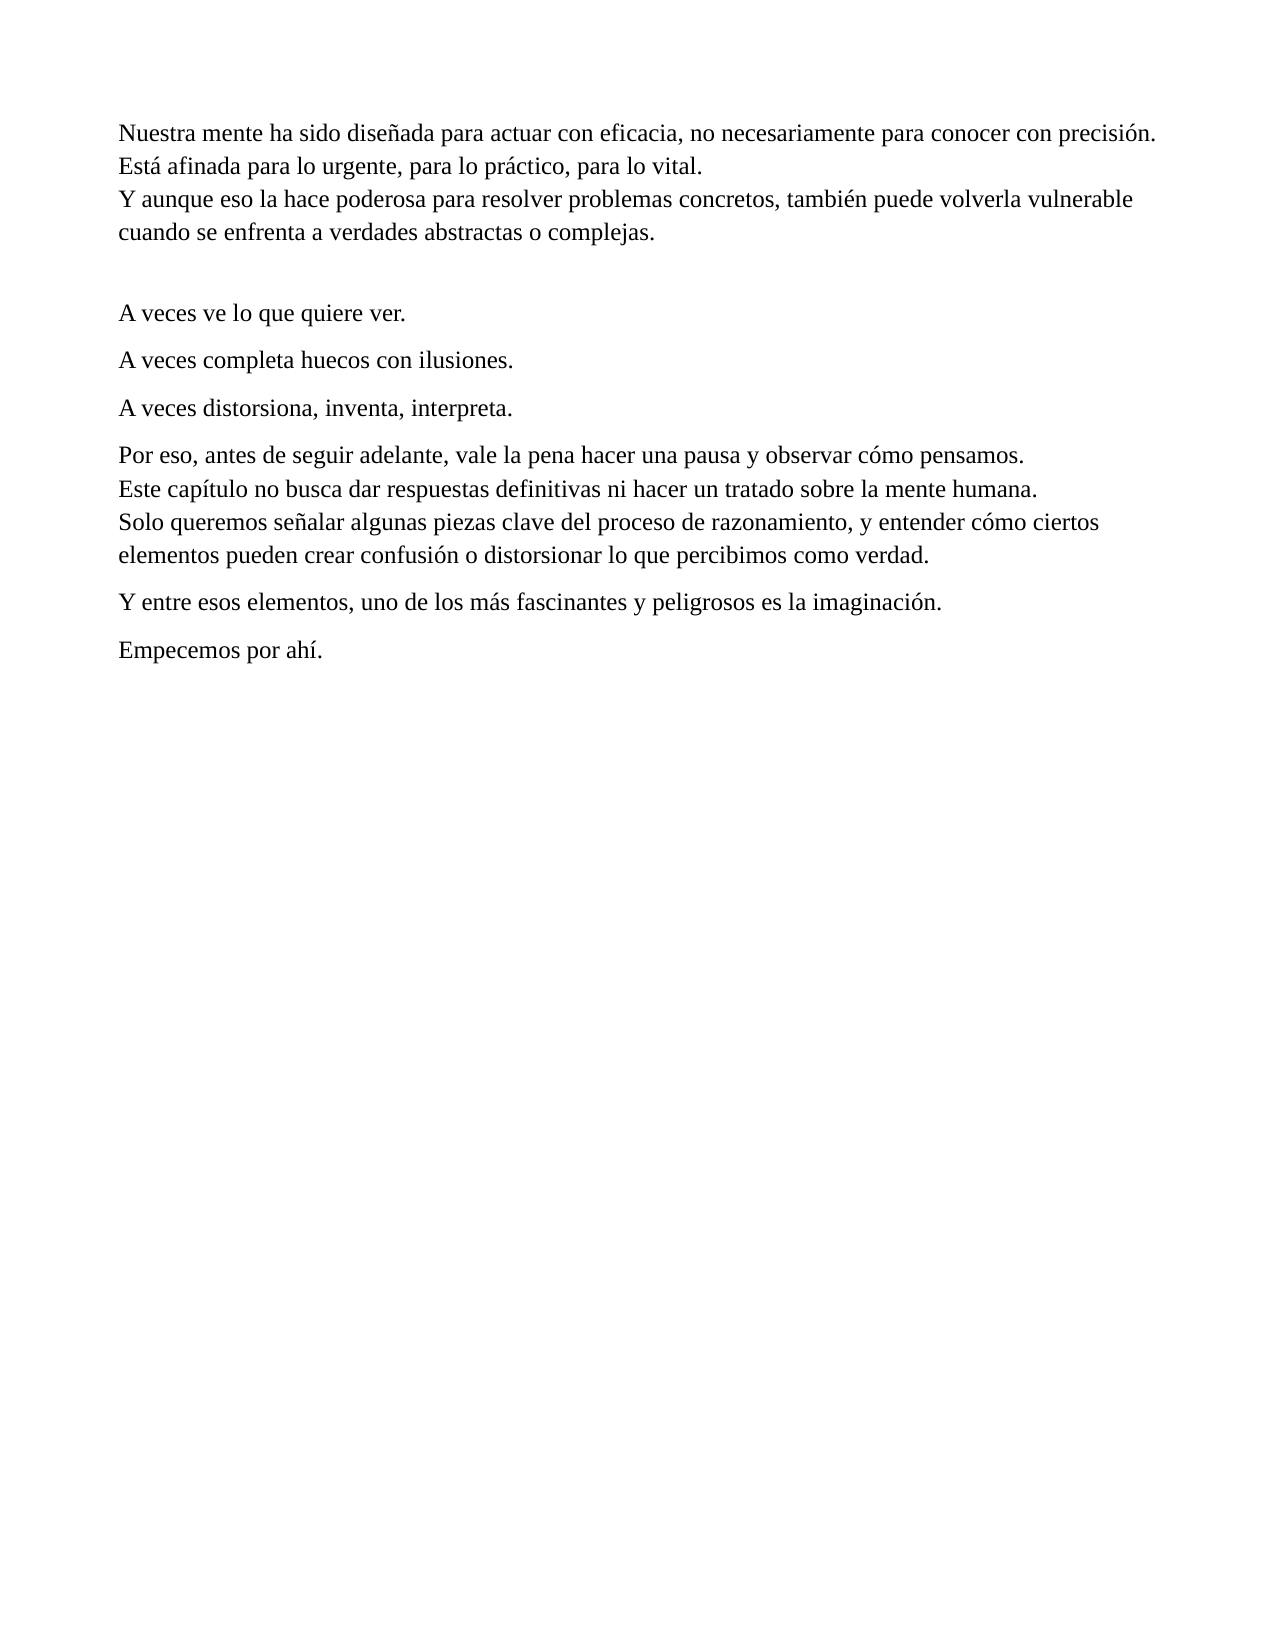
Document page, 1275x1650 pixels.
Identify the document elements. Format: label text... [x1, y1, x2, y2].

text A veces ve lo que quiere ver. [118, 265, 1157, 327]
text A veces distorsiona, inventa, interpreta. [118, 393, 1157, 422]
text Empecemos por ahí. [118, 635, 1157, 664]
text Nuestra mente ha sido diseñada para actuar con eficacia, no necesariamente para conocer con precisión. Está afinada para lo urgente, para lo práctico, para lo vital. Y aunque eso la hace poderosa para resolver problemas concretos, también puede volverla vulnerable cuando se enfrenta a verdades abstractas o complejas. [118, 118, 1157, 246]
text A veces completa huecos con ilusiones. [118, 345, 1157, 374]
text Y entre esos elementos, uno de los más fascinantes y peligrosos es la imaginación. [118, 587, 1157, 616]
text Por eso, antes de seguir adelante, vale la pena hacer una pausa y observar cómo pensamos. Este capítulo no busca dar respuestas definitivas ni hacer un tratado sobre la mente humana. Solo queremos señalar algunas piezas clave del proceso de razonamiento, y entender cómo ciertos elementos pueden crear confusión o distorsionar lo que percibimos como verdad. [118, 441, 1157, 568]
